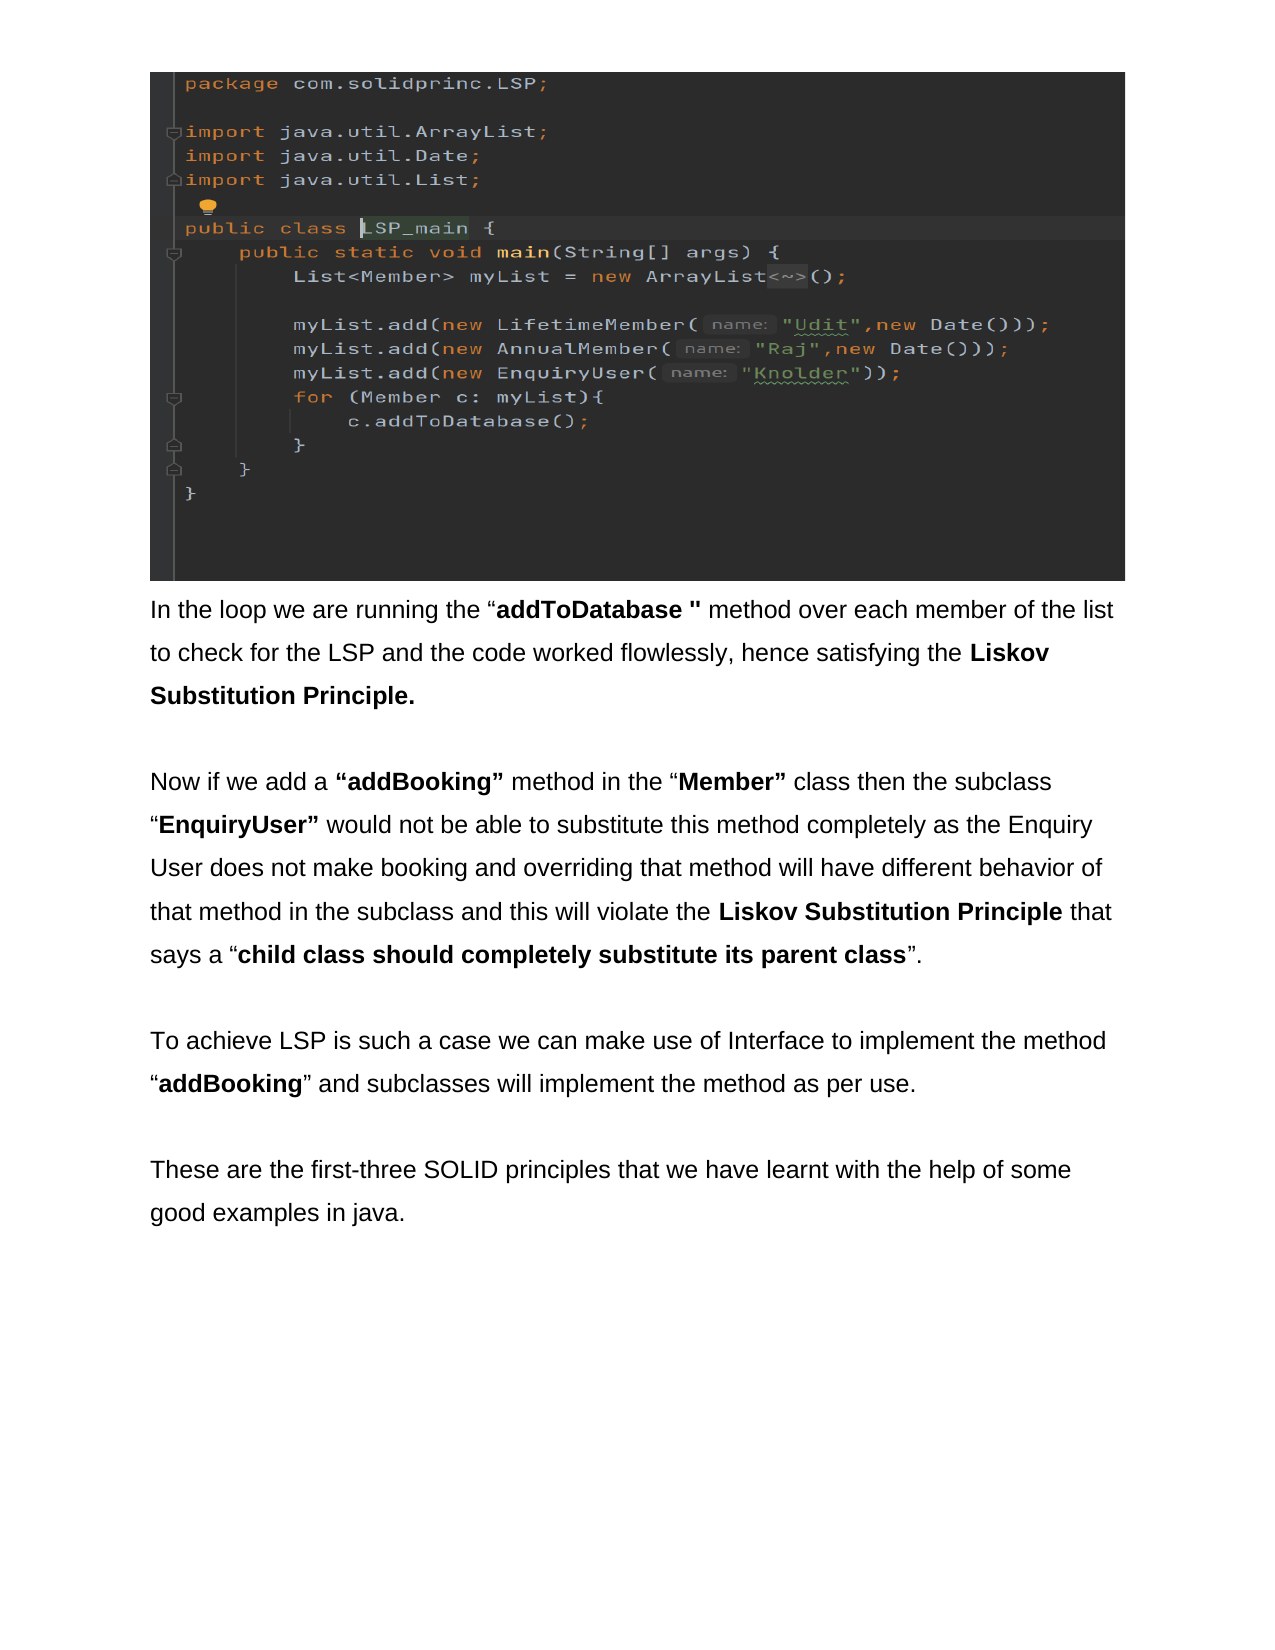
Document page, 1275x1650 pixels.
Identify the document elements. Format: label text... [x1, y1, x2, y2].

text In the loop we are running the “addToDatabase '' method over each member of the list to check for the LSP and the code worked flowlessly, hence satisfying the Liskov Substitution Principle. [150, 581, 1125, 709]
text These are the first-three SOLID principles that we have learnt with the help of some good examples in java. [150, 1155, 1125, 1227]
text Now if we add a “addBooking” method in the “Member” class then the subclass “EnquiryUser” would not be able to substitute this method completely as the Enquiry User does not make booking and overriding that method will have different behavior of that method in the subclass and this will violate the Liskov Substitution Principle that says a “child class should completely substitute its parent class”. [150, 767, 1125, 968]
text To achieve LSP is such a case we can make use of Interface to implement the method “addBooking” and subclasses will implement the method as per use. [150, 1026, 1125, 1098]
picture [150, 72, 1125, 581]
